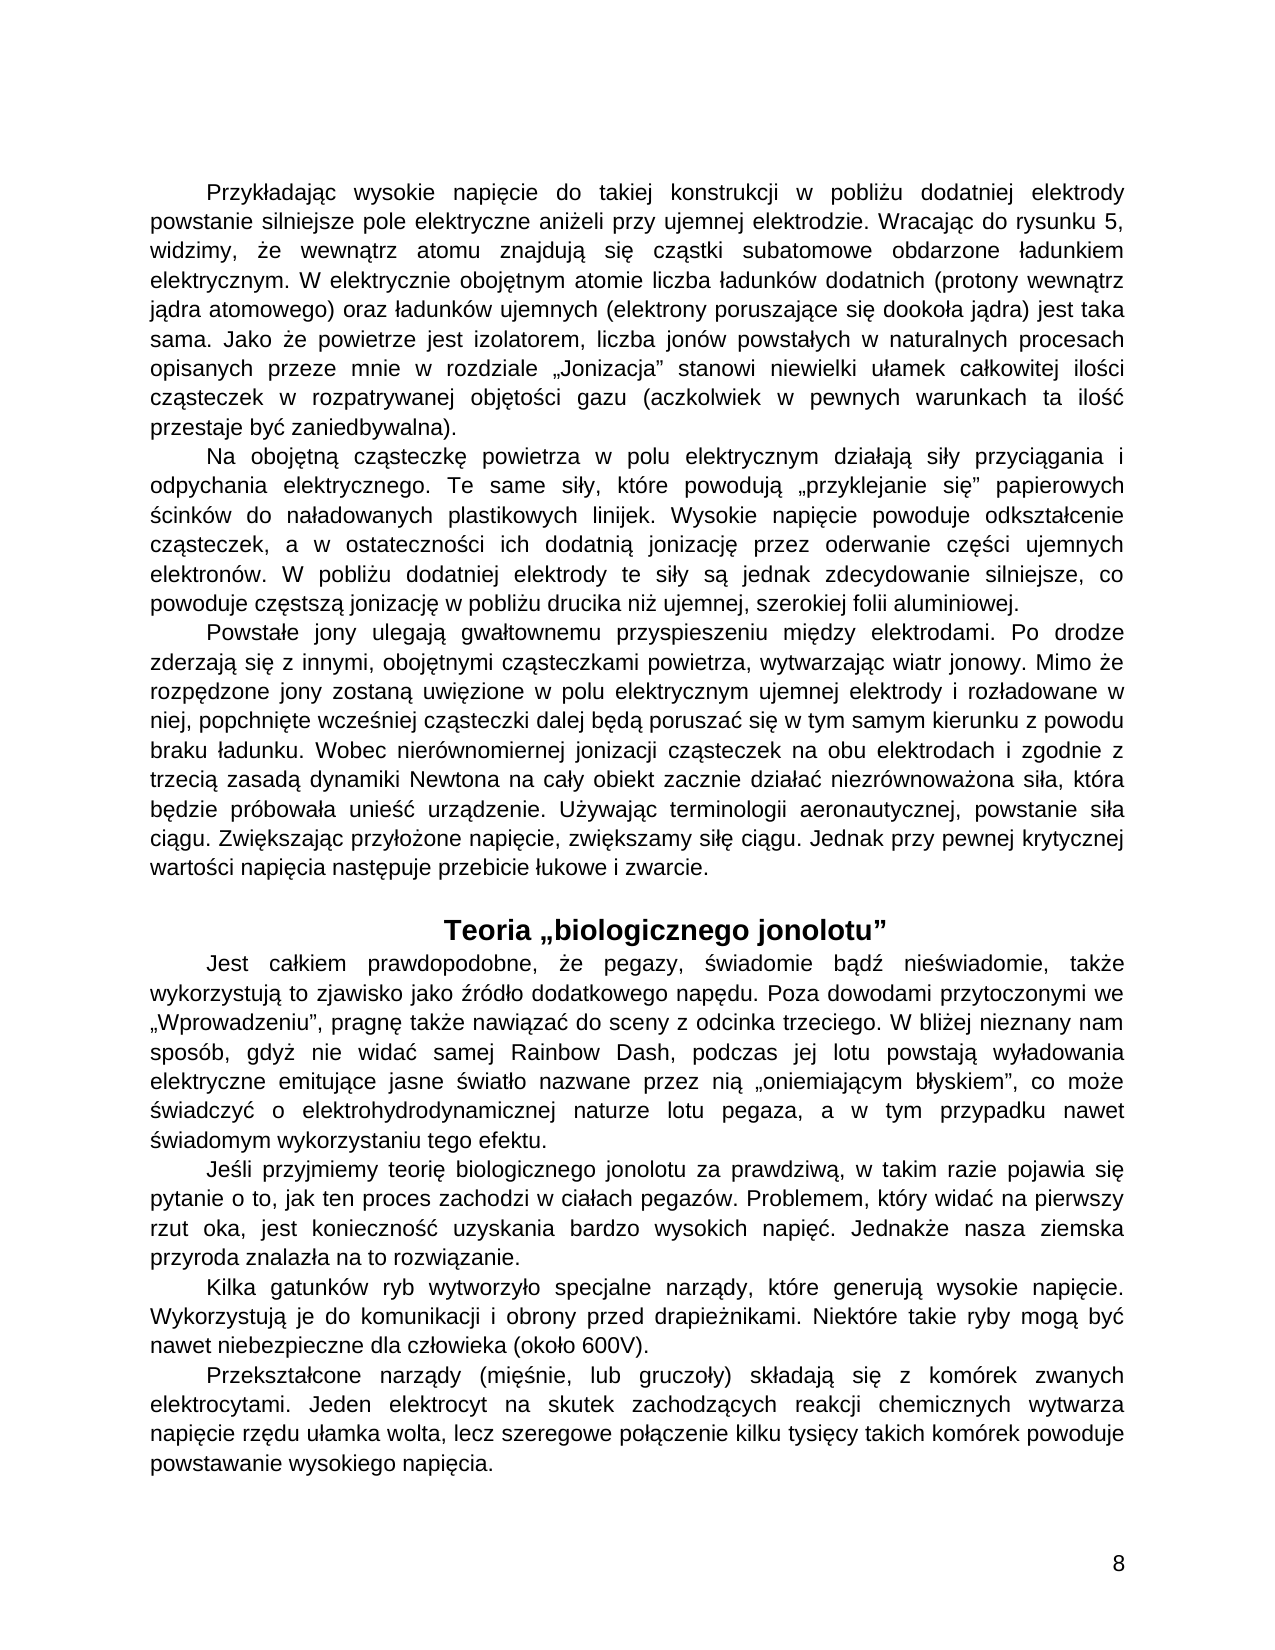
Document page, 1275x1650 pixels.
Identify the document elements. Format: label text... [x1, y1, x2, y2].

text Przykładając wysokie napięcie do takiej konstrukcji w pobliżu dodatniej elektrody powstanie silniejsze pole elektryczne aniżeli przy ujemnej elektrodzie. Wracając do rysunku 5, widzimy, że wewnątrz atomu znajdują się cząstki subatomowe obdarzone ładunkiem elektrycznym. W elektrycznie obojętnym atomie liczba ładunków dodatnich (protony wewnątrz jądra atomowego) oraz ładunków ujemnych (elektrony poruszające się dookoła jądra) jest taka sama. Jako że powietrze jest izolatorem, liczba jonów powstałych w naturalnych procesach opisanych przeze mnie w rozdziale „Jonizacja” stanowi niewielki ułamek całkowitej ilości cząsteczek w rozpatrywanej objętości gazu (aczkolwiek w pewnych warunkach ta ilość przestaje być zaniedbywalna). [150, 179, 1125, 440]
text Jest całkiem prawdopodobne, że pegazy, świadomie bądź nieświadomie, także wykorzystują to zjawisko jako źródło dodatkowego napędu. Poza dowodami przytoczonymi we „Wprowadzeniu”, pragnę także nawiązać do sceny z odcinka trzeciego. W bliżej nieznany nam sposób, gdyż nie widać samej Rainbow Dash, podczas jej lotu powstają wyładowania elektryczne emitujące jasne światło nazwane przez nią „oniemiającym błyskiem”, co może świadczyć o elektrohydrodynamicznej naturze lotu pegaza, a w tym przypadku nawet świadomym wykorzystaniu tego efektu. [150, 951, 1125, 1153]
text Przekształcone narządy (mięśnie, lub gruczoły) składają się z komórek zwanych elektrocytami. Jeden elektrocyt na skutek zachodzących reakcji chemicznych wytwarza napięcie rzędu ułamka wolta, lecz szeregowe połączenie kilku tysięcy takich komórek powoduje powstawanie wysokiego napięcia. [150, 1362, 1125, 1476]
text Teoria „biologicznego jonolotu” [150, 914, 1125, 946]
text Jeśli przyjmiemy teorię biologicznego jonolotu za prawdziwą, w takim razie pojawia się pytanie o to, jak ten proces zachodzi w ciałach pegazów. Problemem, który widać na pierwszy rzut oka, jest konieczność uzyskania bardzo wysokich napięć. Jednakże nasza ziemska przyroda znalazła na to rozwiązanie. [150, 1157, 1125, 1271]
text Powstałe jony ulegają gwałtownemu przyspieszeniu między elektrodami. Po drodze zderzają się z innymi, obojętnymi cząsteczkami powietrza, wytwarzając wiatr jonowy. Mimo że rozpędzone jony zostaną uwięzione w polu elektrycznym ujemnej elektrody i rozładowane w niej, popchnięte wcześniej cząsteczki dalej będą poruszać się w tym samym kierunku z powodu braku ładunku. Wobec nierównomiernej jonizacji cząsteczek na obu elektrodach i zgodnie z trzecią zasadą dynamiki Newtona na cały obiekt zacznie działać niezrównoważona siła, która będzie próbowała unieść urządzenie. Używając terminologii aeronautycznej, powstanie siła ciągu. Zwiększając przyłożone napięcie, zwiększamy siłę ciągu. Jednak przy pewnej krytycznej wartości napięcia następuje przebicie łukowe i zwarcie. [150, 620, 1125, 881]
text Kilka gatunków ryb wytworzyło specjalne narządy, które generują wysokie napięcie. Wykorzystują je do komunikacji i obrony przed drapieżnikami. Niektóre takie ryby mogą być nawet niebezpieczne dla człowieka (około 600V). [150, 1274, 1125, 1359]
text Na obojętną cząsteczkę powietrza w polu elektrycznym działają siły przyciągania i odpychania elektrycznego. Te same siły, które powodują „przyklejanie się” papierowych ścinków do naładowanych plastikowych linijek. Wysokie napięcie powoduje odkształcenie cząsteczek, a w ostateczności ich dodatnią jonizację przez oderwanie części ujemnych elektronów. W pobliżu dodatniej elektrody te siły są jednak zdecydowanie silniejsze, co powoduje częstszą jonizację w pobliżu drucika niż ujemnej, szerokiej folii aluminiowej. [150, 444, 1125, 616]
